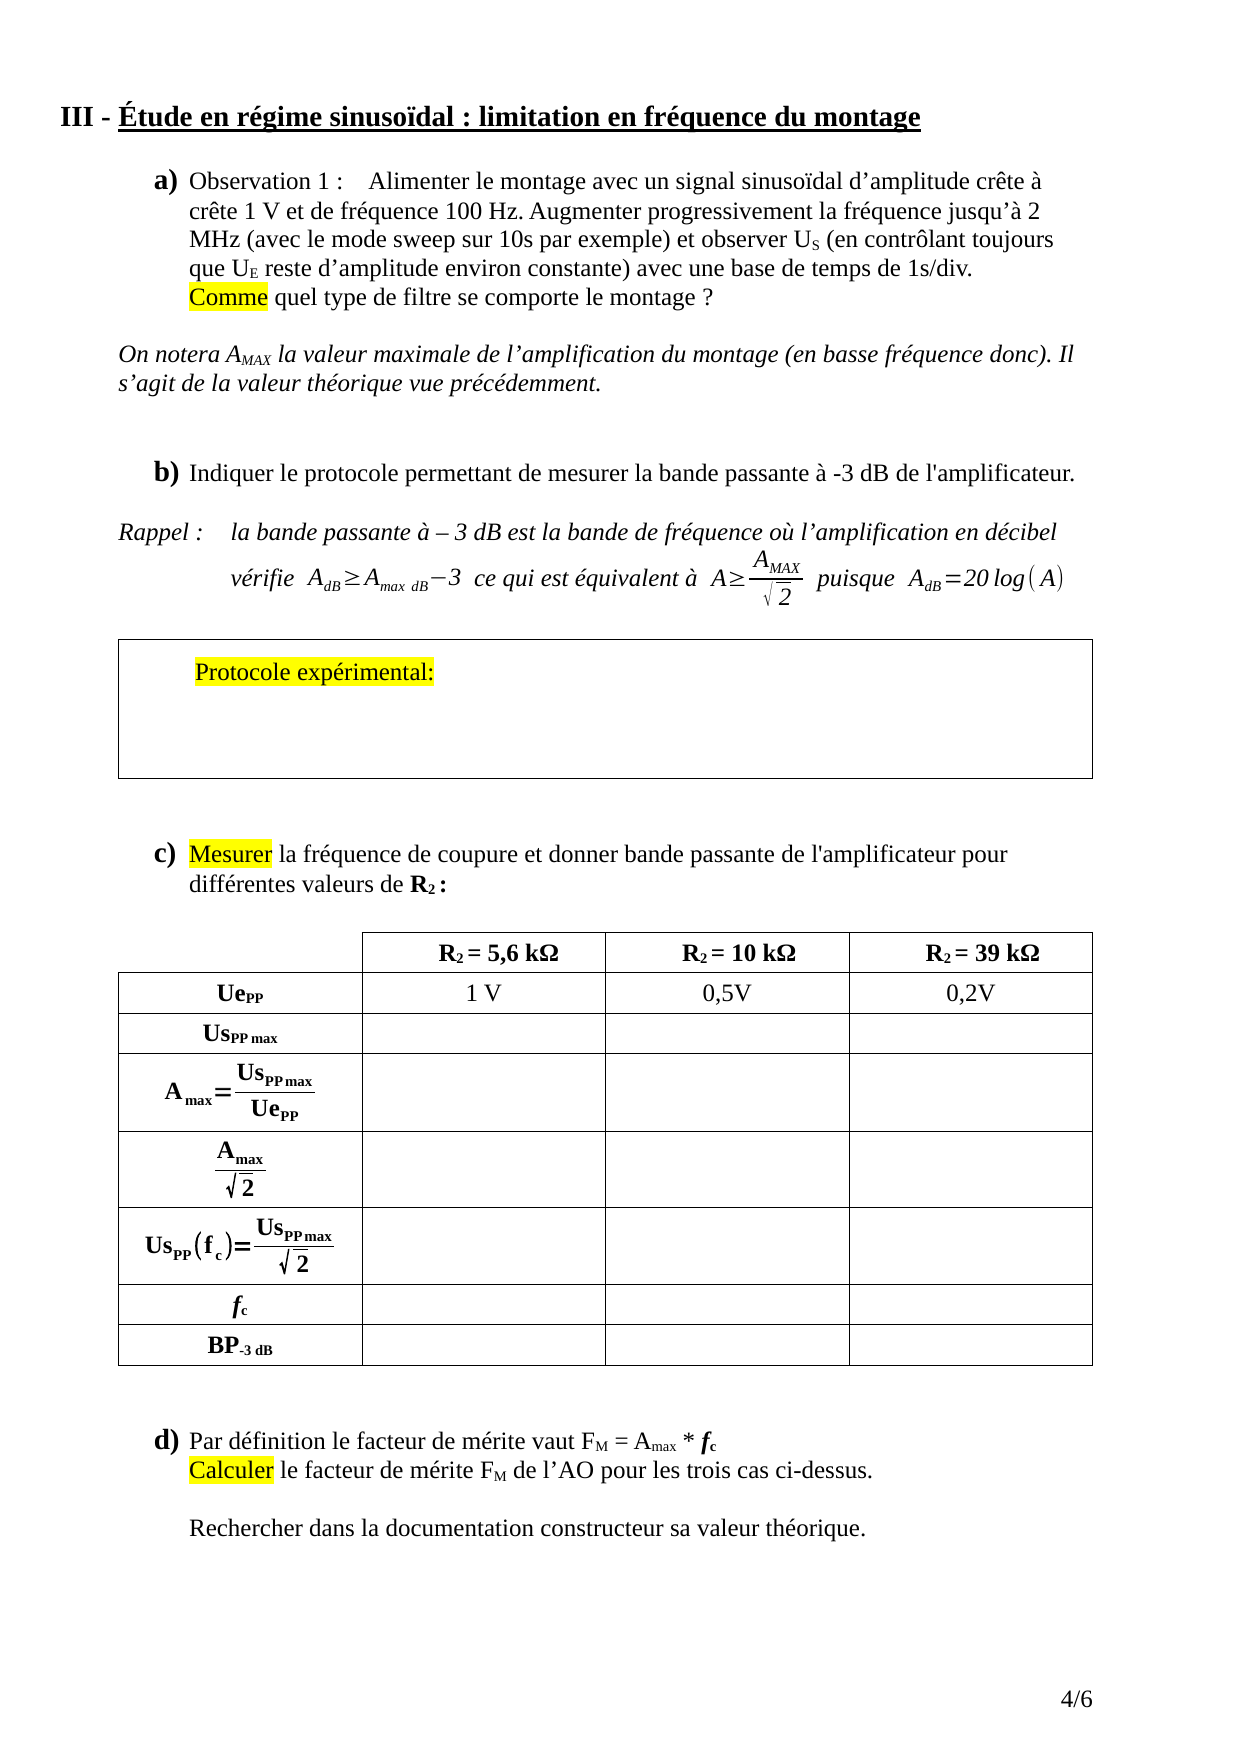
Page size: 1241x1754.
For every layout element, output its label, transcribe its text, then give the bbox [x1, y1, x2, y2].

table_header [118, 932, 362, 972]
text On notera AMAX la valeur maximale de l’amplification du montage (en basse fréquence donc). Il s’agit de la valeur théorique vue précédemment. [118, 339, 1092, 397]
table_cell 0,5V [606, 973, 849, 1012]
table_cell [606, 1208, 849, 1284]
table_header R2 = 5,6 kΩ [363, 933, 605, 972]
table_cell [363, 1208, 605, 1284]
table_cell [119, 1208, 362, 1284]
table_cell [850, 1132, 1092, 1207]
table_cell 1 V [363, 973, 605, 1012]
table_cell [363, 1132, 605, 1207]
list Rechercher dans la documentation constructeur sa valeur théorique. [153, 1484, 1092, 1542]
table_cell [850, 1285, 1092, 1324]
table_cell UePP [119, 973, 362, 1012]
table_cell [363, 1014, 605, 1053]
table_cell [363, 1054, 605, 1131]
table_header Protocole expérimental: [119, 640, 1092, 777]
table_cell [850, 1208, 1092, 1284]
table_cell [363, 1325, 605, 1364]
list Par définition le facteur de mérite vaut FM = Amax * fc Calculer le facteur de mérite FM de l’AO pour les trois cas ci-dessus. [153, 1422, 1092, 1484]
list Mesurer la fréquence de coupure et donner bande passante de l'amplificateur pour différentes valeurs de R2 : [153, 835, 1092, 897]
table_cell [606, 1325, 849, 1364]
table_cell UsPP max [119, 1014, 362, 1053]
list Étude en régime sinusoïdal : limitation en fréquence du montage [118, 99, 1092, 133]
list Observation 1 : Alimenter le montage avec un signal sinusoïdal d’amplitude crête à crête 1 V et de fréquence 100 Hz. Augmenter progressivement la fréquence jusqu’à 2 MHz (avec le mode sweep sur 10s par exemple) et observer US (en contrôlant toujours que UE reste d’amplitude environ constante) avec une base de temps de 1s/div. Comme quel type de filtre se comporte le montage ? [153, 162, 1092, 311]
table_cell [119, 1132, 362, 1207]
list Indiquer le protocole permettant de mesurer la bande passante à -3 dB de l'amplificateur. [153, 454, 1092, 488]
table_cell 0,2V [850, 973, 1092, 1012]
table_cell [850, 1325, 1092, 1364]
table_cell fc [119, 1285, 362, 1324]
table_cell [606, 1285, 849, 1324]
table_cell [606, 1054, 849, 1131]
table_header R2 = 10 kΩ [606, 933, 849, 972]
table_cell [119, 1054, 362, 1131]
table_cell [606, 1014, 849, 1053]
table_cell [606, 1132, 849, 1207]
table_cell [850, 1014, 1092, 1053]
table_cell BP-3 dB [119, 1325, 362, 1364]
table_header R2 = 39 kΩ [850, 933, 1092, 972]
table_cell [850, 1054, 1092, 1131]
table_cell [363, 1285, 605, 1324]
text Rappel : la bande passante à – 3 dB est la bande de fréquence où l’amplification en décibel vérifie ce qui est équivalent à puisque [118, 517, 1092, 610]
